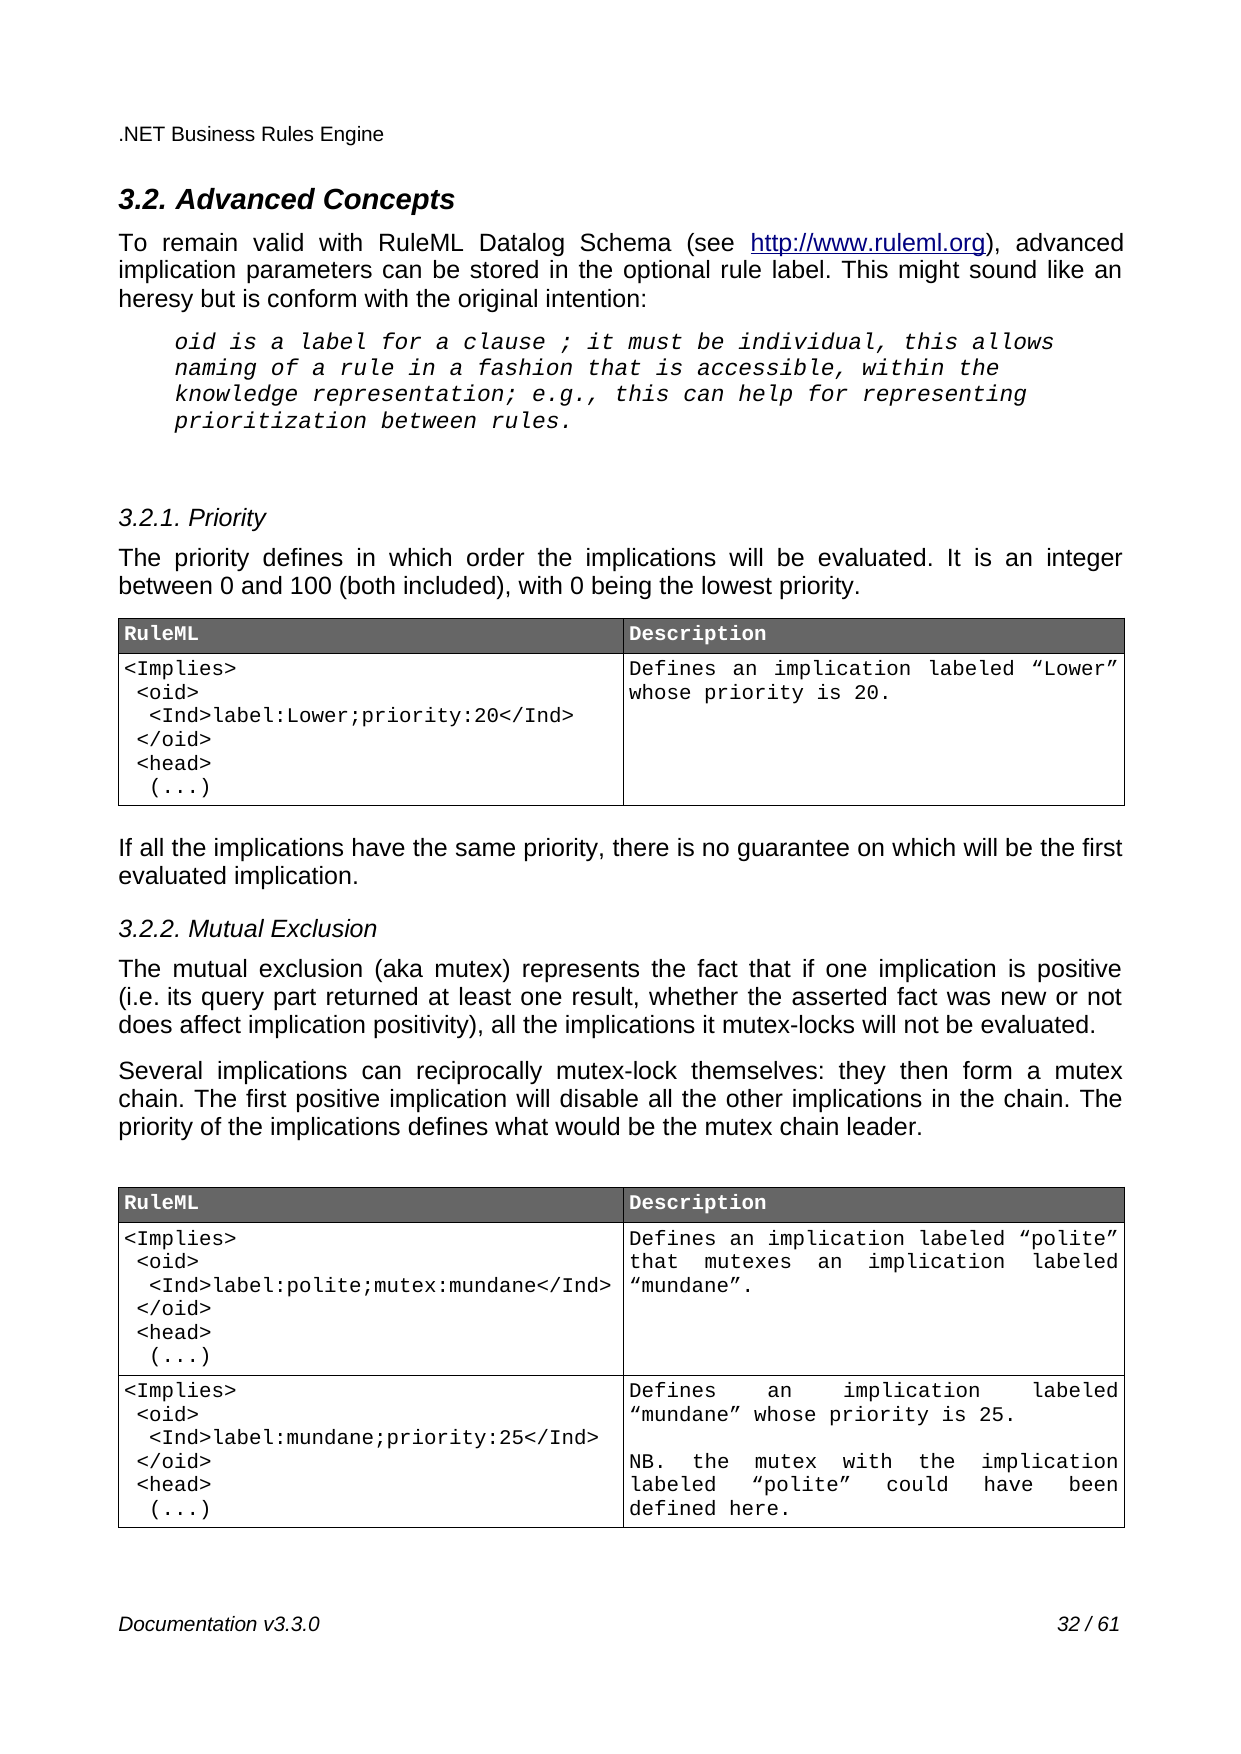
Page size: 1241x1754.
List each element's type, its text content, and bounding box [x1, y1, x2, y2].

text If all the implications have the same priority, there is no guarantee on which will be the first evaluated implication. [118, 833, 1124, 889]
table_cell Defines an implication labeled “polite” that mutexes an implication labeled “mundane”. [624, 1223, 1124, 1375]
text The priority defines in which order the implications will be evaluated. It is an integer between 0 and 100 (both included), with 0 being the lowest priority. [118, 544, 1124, 600]
table_header RuleML [119, 619, 623, 653]
table_header Description [624, 619, 1124, 653]
table_header RuleML [119, 1188, 623, 1222]
table_header Description [624, 1188, 1124, 1222]
table_cell Defines an implication labeled “Lower” whose priority is 20. [624, 654, 1124, 805]
subtitle Priority [118, 503, 1124, 531]
table_cell <Implies> <oid> <Ind>label:Lower;priority:20</Ind> </oid> <head> (...) [119, 654, 623, 805]
table_cell <Implies> <oid> <Ind>label:polite;mutex:mundane</Ind> </oid> <head> (...) [119, 1223, 623, 1375]
text Several implications can reciprocally mutex-lock themselves: they then form a mutex chain. The first positive implication will disable all the other implications in the chain. The priority of the implications defines what would be the mutex chain leader. [118, 1057, 1124, 1169]
text oid is a label for a clause ; it must be individual, this allows naming of a rule in a fashion that is accessible, within the knowledge representation; e.g., this can help for representing prioritization between rules. [174, 330, 1124, 435]
subtitle Advanced Concepts [118, 183, 1124, 216]
subtitle Mutual Exclusion [118, 914, 1124, 943]
text The mutual exclusion (aka mutex) represents the fact that if one implication is positive (i.e. its query part returned at least one result, whether the asserted fact was new or not does affect implication positivity), all the implications it mutex-locks will not be evaluated. [118, 955, 1124, 1039]
table_cell Defines an implication labeled “mundane” whose priority is 25. NB. the mutex with the implication labeled “polite” could have been defined here. [624, 1376, 1124, 1527]
text To remain valid with RuleML Datalog Schema (see http://www.ruleml.org), advanced implication parameters can be stored in the optional rule label. This might sound like an heresy but is conform with the original intention: [118, 228, 1124, 312]
table_cell <Implies> <oid> <Ind>label:mundane;priority:25</Ind> </oid> <head> (...) [119, 1376, 623, 1527]
